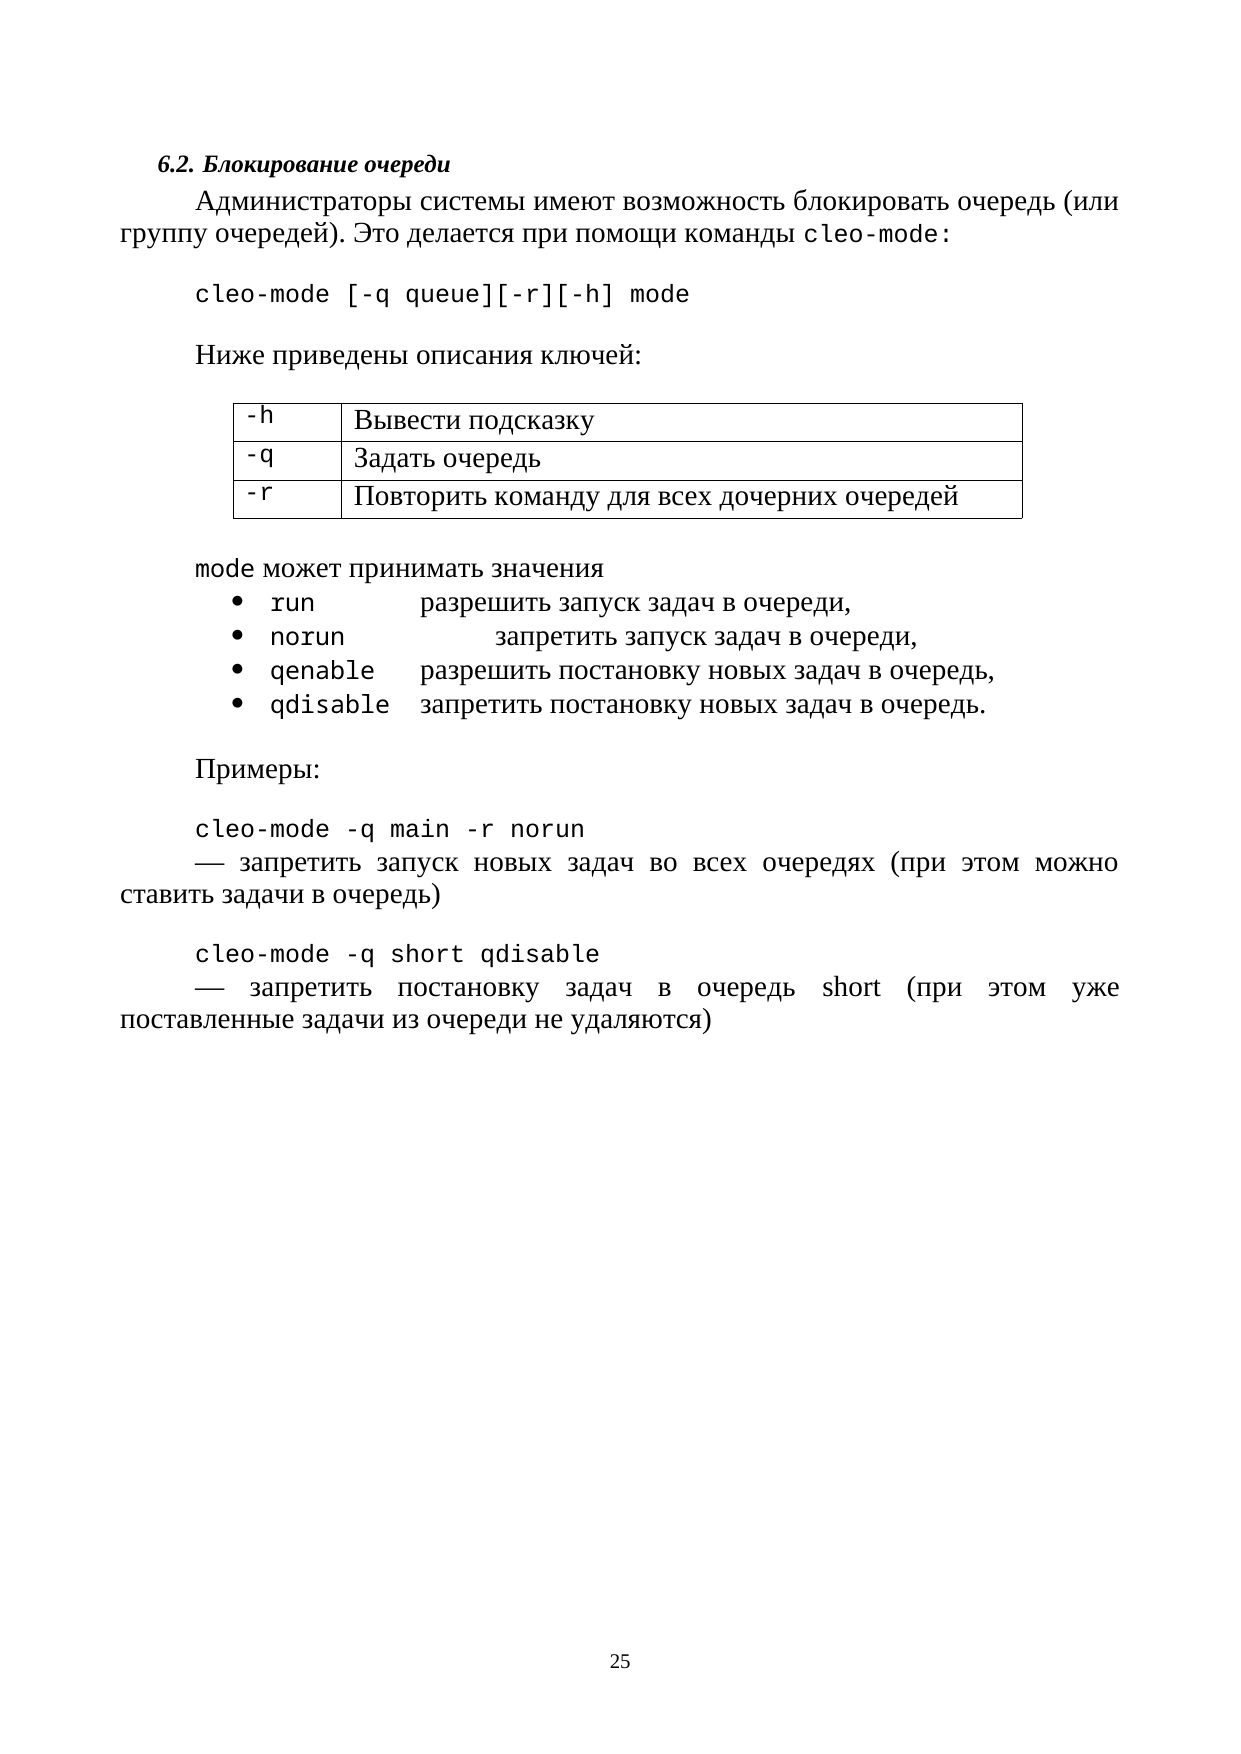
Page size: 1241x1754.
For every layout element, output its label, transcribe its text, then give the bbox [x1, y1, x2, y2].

text cleo-mode [-q queue][-r][-h] mode [120, 282, 1120, 310]
text Администраторы системы имеют возможность блокировать очередь (или группу очередей). Это делается при помощи команды cleo-mode: [120, 184, 1120, 250]
text — запретить запуск новых задач во всех очередях (при этом можно ставить задачи в очередь) [120, 845, 1120, 910]
text cleo-mode -q short qdisable [120, 942, 1120, 970]
text Ниже приведены описания ключей: [120, 338, 1120, 371]
table_cell -r [234, 481, 341, 518]
text — запретить постановку задач в очередь short (при этом уже поставленные задачи из очереди не удаляются) [120, 970, 1120, 1035]
table_cell Задать очередь [342, 442, 1022, 480]
text mode может принимать значения [120, 550, 1120, 584]
list run разрешить запуск задач в очереди, [232, 584, 1120, 618]
table_cell -q [234, 442, 341, 480]
table_header -h [234, 404, 341, 441]
list qenable разрешить постановку новых задач в очередь, [232, 652, 1120, 686]
text cleo-mode -q main -r norun [120, 817, 1120, 845]
text Примеры: [120, 752, 1120, 785]
list norun запретить запуск задач в очереди, [232, 618, 1120, 652]
table_cell Повторить команду для всех дочерних очередей [342, 481, 1022, 518]
subtitle Блокирование очереди [157, 150, 1120, 178]
table_header Вывести подсказку [342, 404, 1022, 441]
list qdisable запретить постановку новых задач в очередь. [232, 686, 1120, 720]
